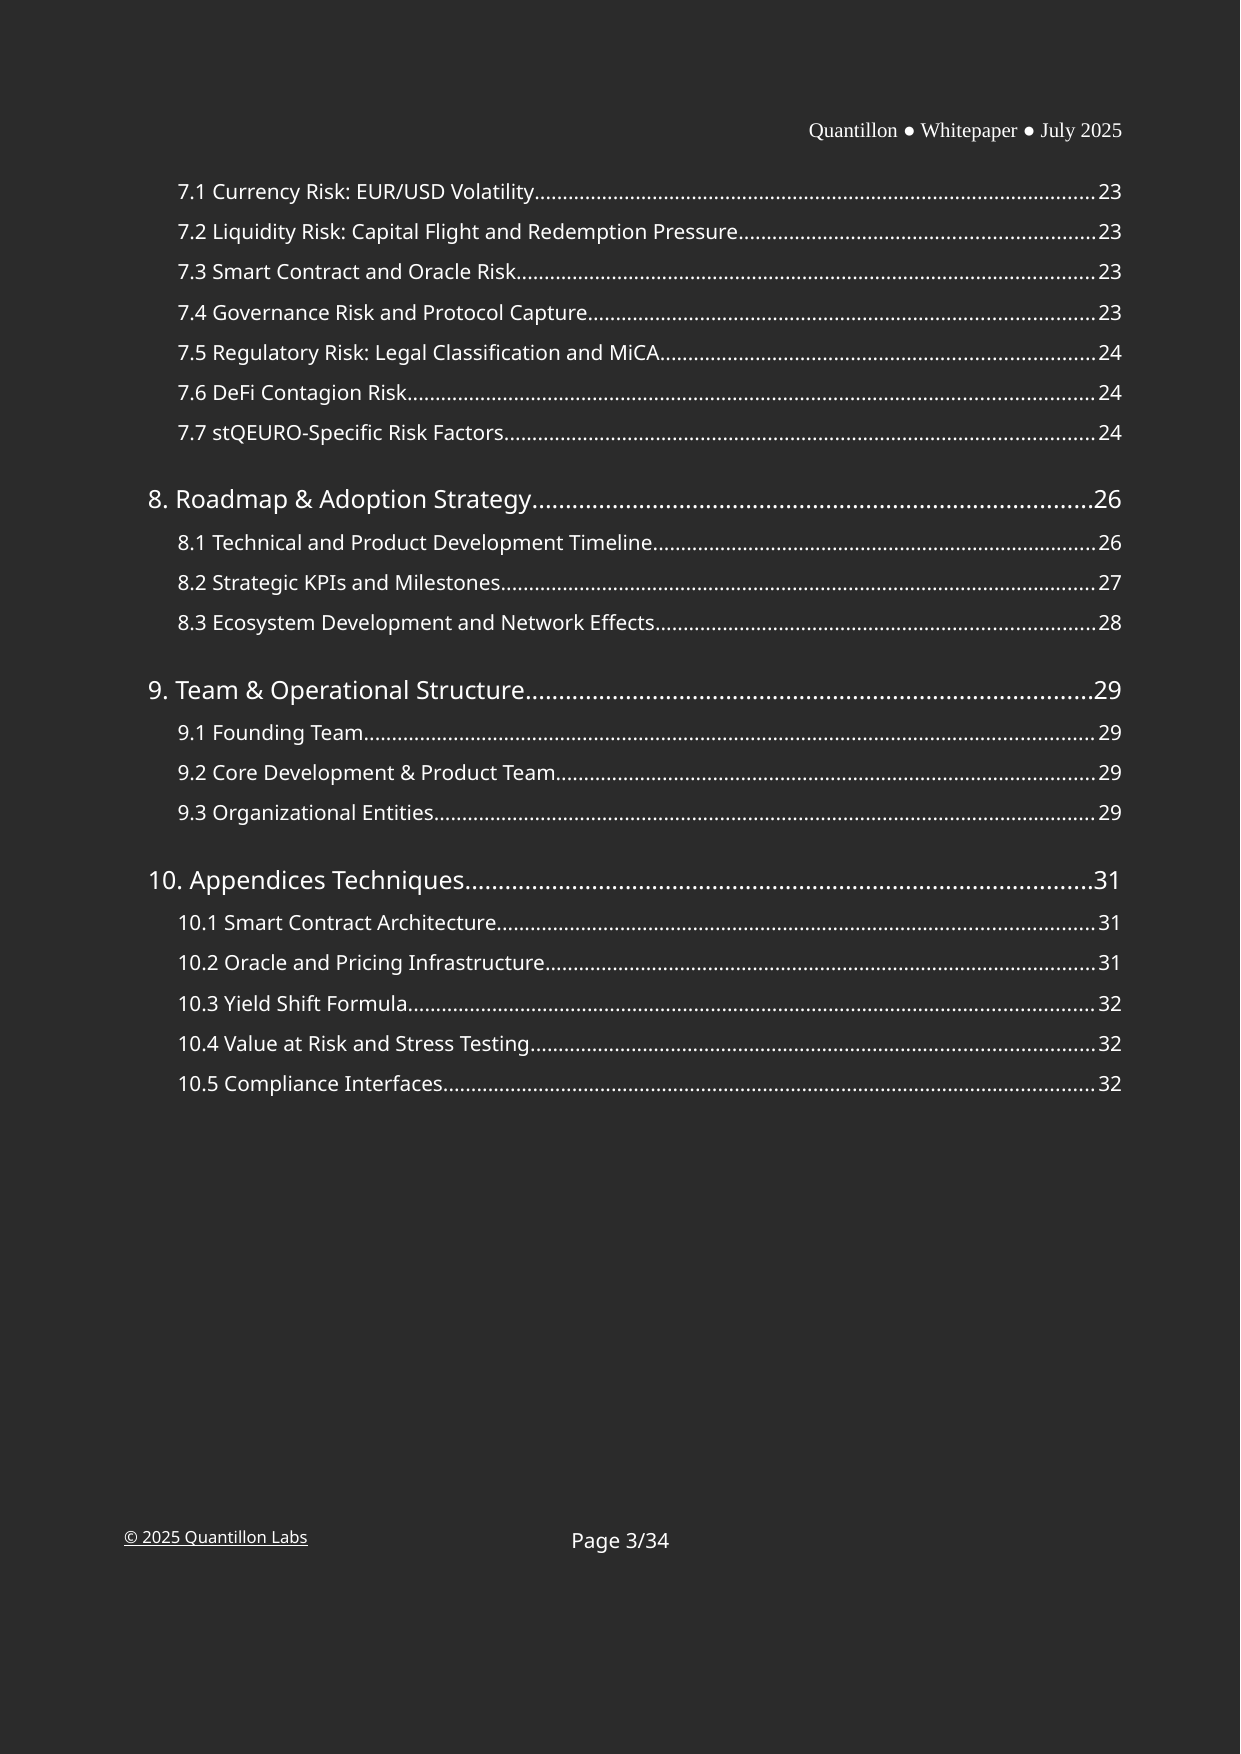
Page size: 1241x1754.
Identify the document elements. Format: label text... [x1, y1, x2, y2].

text 10.3 Yield Shift Formula 32 [177, 989, 1122, 1017]
text 9.3 Organizational Entities 29 [177, 798, 1122, 827]
text 9.1 Founding Team 29 [177, 718, 1122, 747]
text 7.4 Governance Risk and Protocol Capture 23 [177, 298, 1122, 326]
text 8. Roadmap & Adoption Strategy 26 [148, 482, 1122, 516]
text 7.7 stQEURO-Specific Risk Factors 24 [177, 418, 1122, 447]
text 10.5 Compliance Interfaces 32 [177, 1069, 1122, 1097]
text 10.4 Value at Risk and Stress Testing 32 [177, 1029, 1122, 1057]
text 8.2 Strategic KPIs and Milestones 27 [177, 568, 1122, 597]
text 10. Appendices Techniques 31 [148, 862, 1122, 896]
text 8.1 Technical and Product Development Timeline 26 [177, 528, 1122, 556]
text 9.2 Core Development & Product Team 29 [177, 758, 1122, 787]
text 8.3 Ecosystem Development and Network Effects 28 [177, 608, 1122, 637]
text 7.1 Currency Risk: EUR/USD Volatility 23 [177, 177, 1122, 206]
text 10.2 Oracle and Pricing Infrastructure 31 [177, 948, 1122, 977]
text 7.2 Liquidity Risk: Capital Flight and Redemption Pressure 23 [177, 217, 1122, 246]
text 7.3 Smart Contract and Oracle Risk 23 [177, 257, 1122, 286]
text 10.1 Smart Contract Architecture 31 [177, 908, 1122, 937]
text 7.6 DeFi Contagion Risk 24 [177, 378, 1122, 407]
text 7.5 Regulatory Risk: Legal Classification and MiCA 24 [177, 338, 1122, 366]
text 9. Team & Operational Structure 29 [148, 672, 1122, 706]
